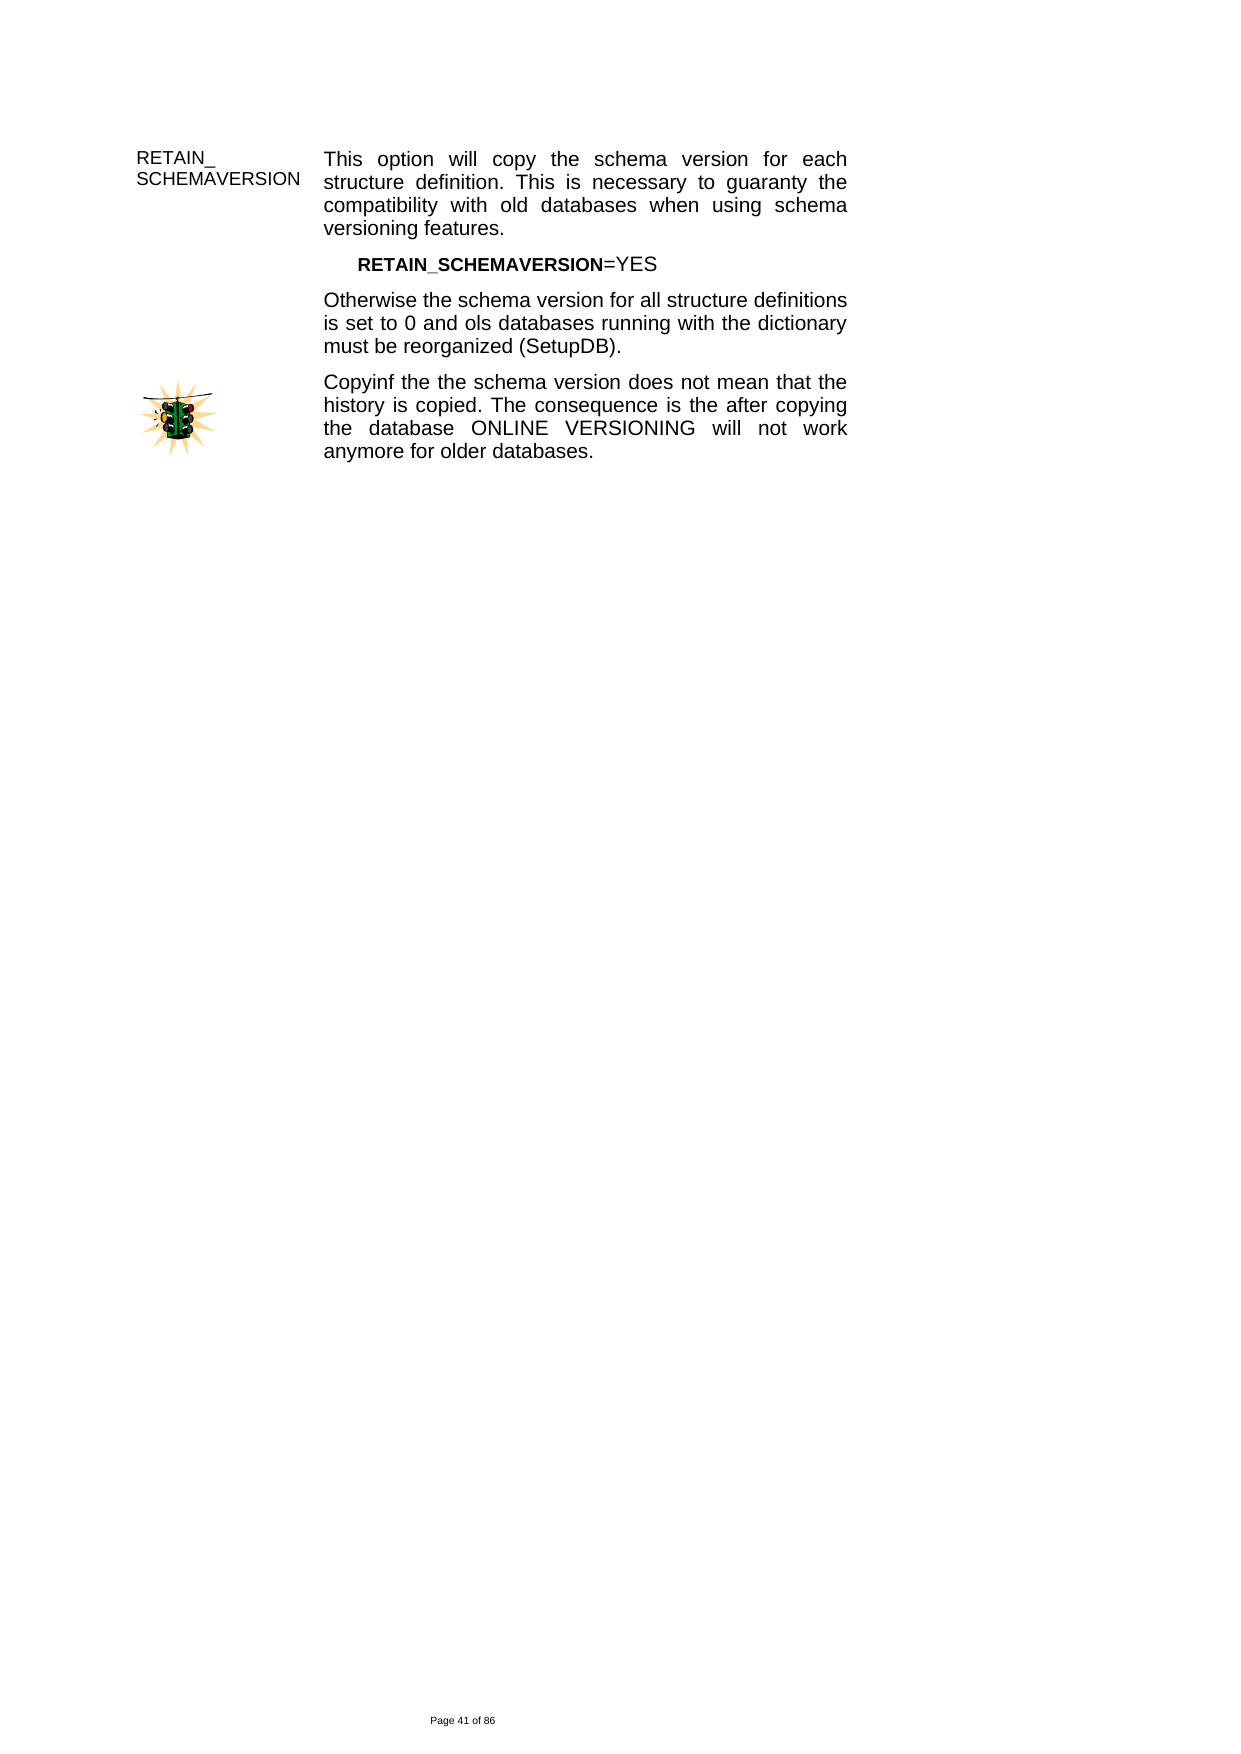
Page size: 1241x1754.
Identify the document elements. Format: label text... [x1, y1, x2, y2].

table_cell RETAIN_ SCHEMAVERSION [95, 147, 312, 476]
table_cell This option will copy the schema version for each structure definition. This is necessary to guaranty the compatibility with old databases when using schema versioning features. RETAIN_SCHEMAVERSION=YES Otherwise the schema version for all structure definitions is set to 0 and ols databases running with the dictionary must be reorganized (SetupDB). Copyinf the the schema version does not mean that the history is copied. The consequence is the after copying the database ONLINE VERSIONING will not work anymore for older databases. [312, 147, 859, 476]
